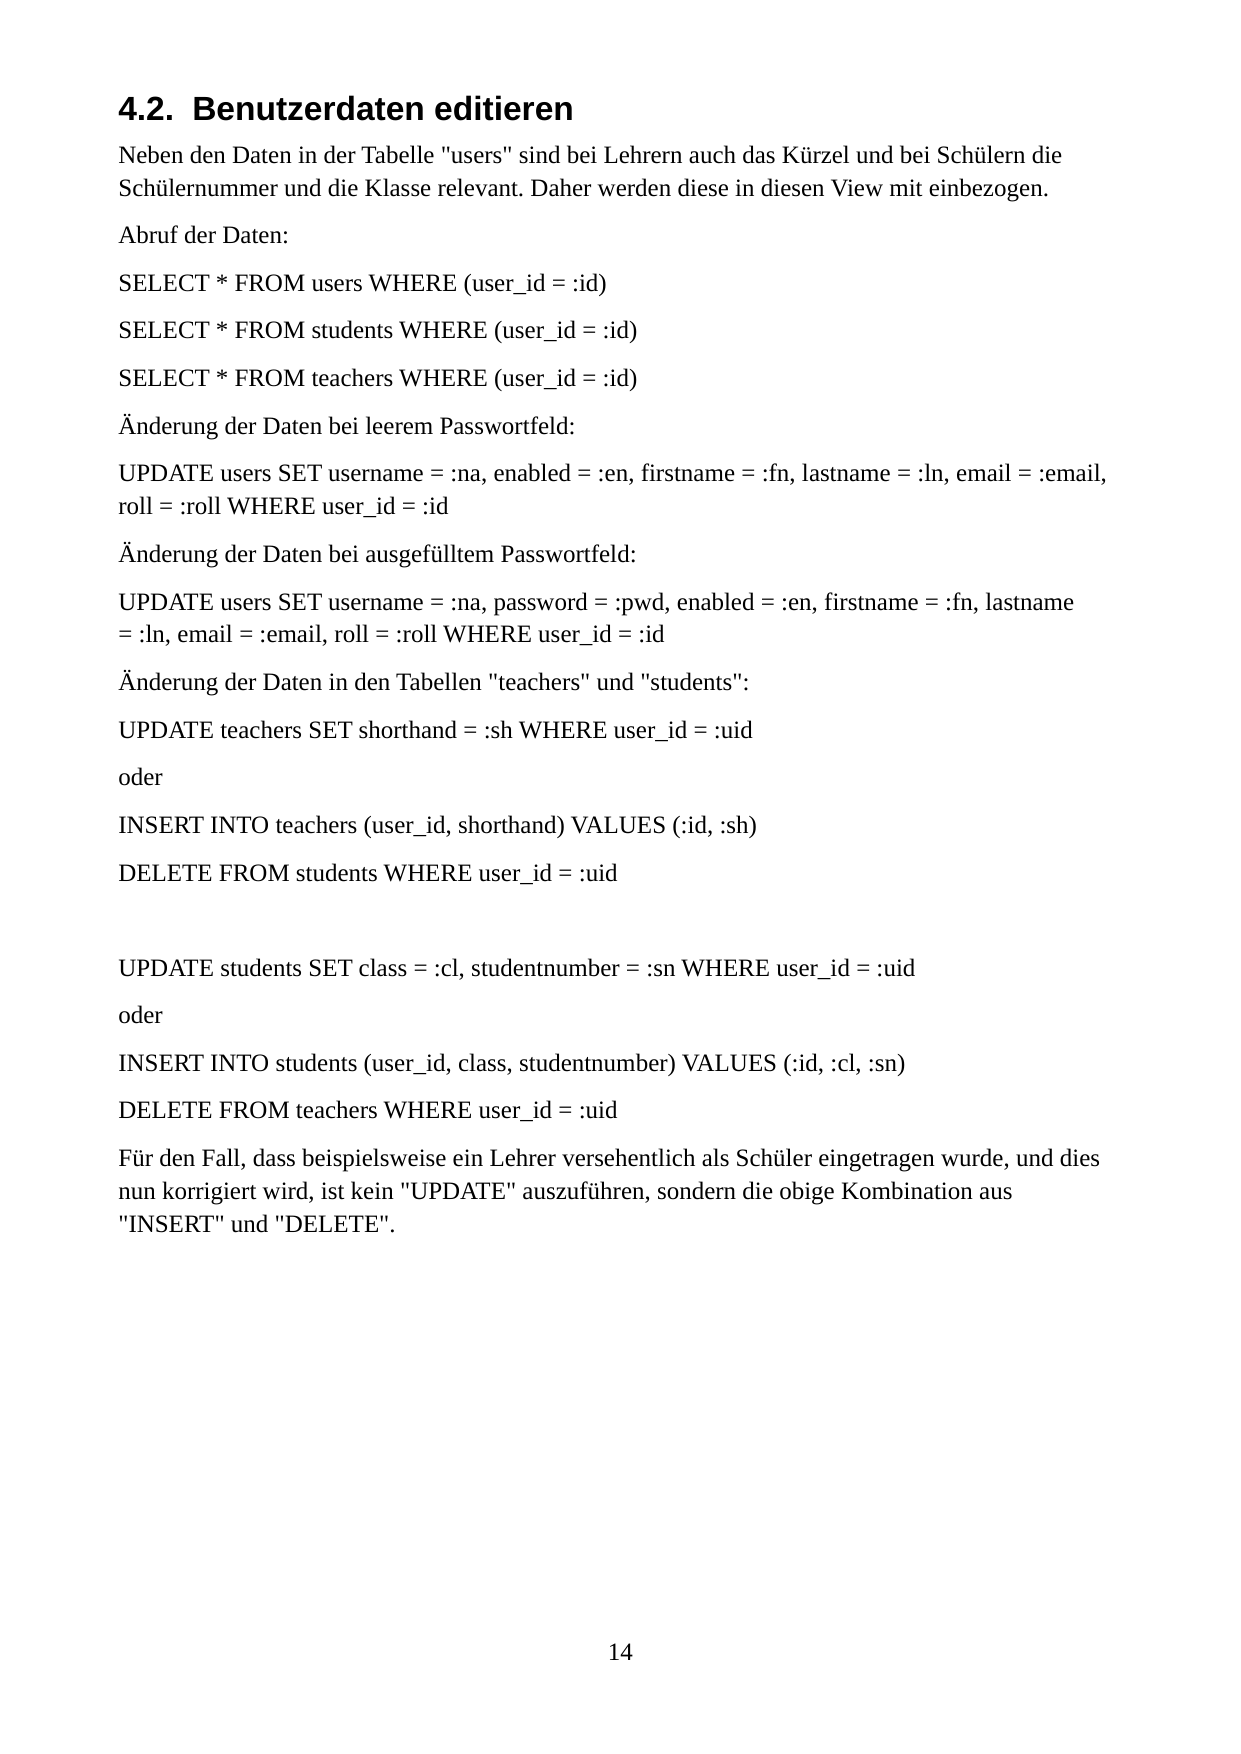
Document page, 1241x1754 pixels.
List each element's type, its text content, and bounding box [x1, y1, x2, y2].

text Neben den Daten in der Tabelle "users" sind bei Lehrern auch das Kürzel und bei Schülern die Schülernummer und die Klasse relevant. Daher werden diese in diesen View mit einbezogen. [118, 140, 1122, 201]
text UPDATE teachers SET shorthand = :sh WHERE user_id = :uid [118, 715, 1122, 743]
text DELETE FROM students WHERE user_id = :uid [118, 858, 1122, 886]
text oder [118, 1000, 1122, 1029]
text SELECT * FROM students WHERE (user_id = :id) [118, 316, 1122, 344]
text DELETE FROM teachers WHERE user_id = :uid [118, 1096, 1122, 1124]
text Änderung der Daten in den Tabellen "teachers" und "students": [118, 667, 1122, 696]
text Änderung der Daten bei ausgefülltem Passwortfeld: [118, 539, 1122, 568]
text INSERT INTO students (user_id, class, studentnumber) VALUES (:id, :cl, :sn) [118, 1048, 1122, 1077]
text Für den Fall, dass beispielsweise ein Lehrer versehentlich als Schüler eingetragen wurde, und dies nun korrigiert wird, ist kein "UPDATE" auszuführen, sondern die obige Kombination aus "INSERT" und "DELETE". [118, 1143, 1122, 1238]
text Änderung der Daten bei leerem Passwortfeld: [118, 411, 1122, 439]
text oder [118, 762, 1122, 791]
text INSERT INTO teachers (user_id, shorthand) VALUES (:id, :sh) [118, 810, 1122, 839]
text SELECT * FROM teachers WHERE (user_id = :id) [118, 363, 1122, 392]
text Abruf der Daten: [118, 220, 1122, 249]
subtitle Benutzerdaten editieren [118, 88, 1122, 127]
text UPDATE users SET username = :na, password = :pwd, enabled = :en, firstname = :fn, lastname = :ln, email = :email, roll = :roll WHERE user_id = :id [118, 587, 1122, 648]
text UPDATE users SET username = :na, enabled = :en, firstname = :fn, lastname = :ln, email = :email, roll = :roll WHERE user_id = :id [118, 458, 1122, 520]
text UPDATE students SET class = :cl, studentnumber = :sn WHERE user_id = :uid [118, 953, 1122, 982]
text SELECT * FROM users WHERE (user_id = :id) [118, 268, 1122, 297]
